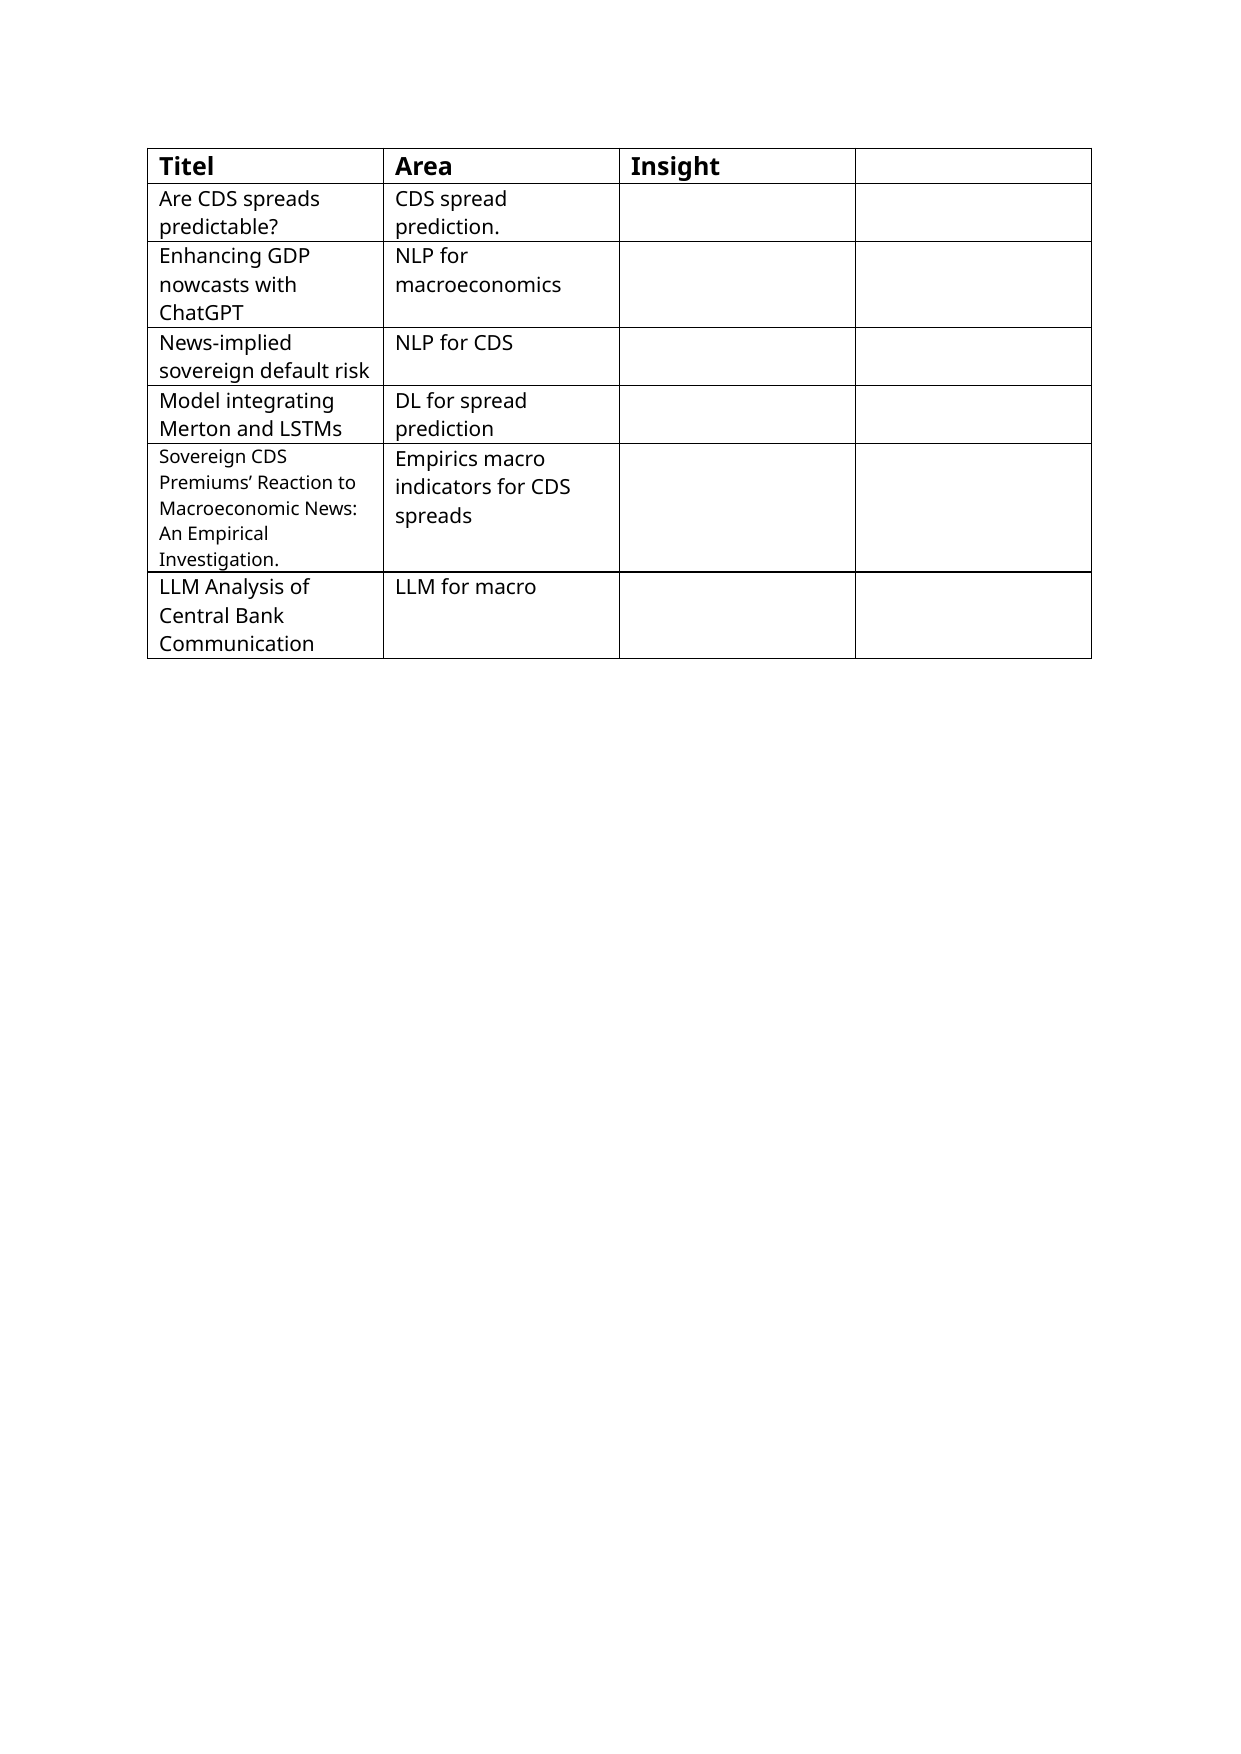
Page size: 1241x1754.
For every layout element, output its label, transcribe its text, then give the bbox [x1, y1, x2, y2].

table_cell [620, 328, 855, 385]
table_cell NLP for macroeconomics [384, 242, 619, 327]
table_cell Empirics macro indicators for CDS spreads [384, 444, 619, 571]
table_cell News-implied sovereign default risk [148, 328, 383, 385]
table_cell [620, 573, 855, 658]
table_header [856, 149, 1091, 183]
table_cell LLM Analysis of Central Bank Communication [148, 573, 383, 658]
table_cell [856, 573, 1091, 658]
table_cell Sovereign CDS Premiums’ Reaction to Macroeconomic News: An Empirical Investigation. [148, 444, 383, 571]
table_cell [856, 184, 1091, 241]
table_cell NLP for CDS [384, 328, 619, 385]
table_cell LLM for macro [384, 573, 619, 658]
table_header Insight [620, 149, 855, 183]
table_cell [620, 184, 855, 241]
table_cell [620, 386, 855, 443]
table_cell DL for spread prediction [384, 386, 619, 443]
table_cell [856, 444, 1091, 571]
table_cell CDS spread prediction. [384, 184, 619, 241]
table_cell [620, 242, 855, 327]
table_cell Enhancing GDP nowcasts with ChatGPT [148, 242, 383, 327]
table_header Titel [148, 149, 383, 183]
table_cell Are CDS spreads predictable? [148, 184, 383, 241]
table_cell [856, 386, 1091, 443]
table_cell [856, 242, 1091, 327]
table_cell Model integrating Merton and LSTMs [148, 386, 383, 443]
table_header Area [384, 149, 619, 183]
table_cell [856, 328, 1091, 385]
table_cell [620, 444, 855, 571]
